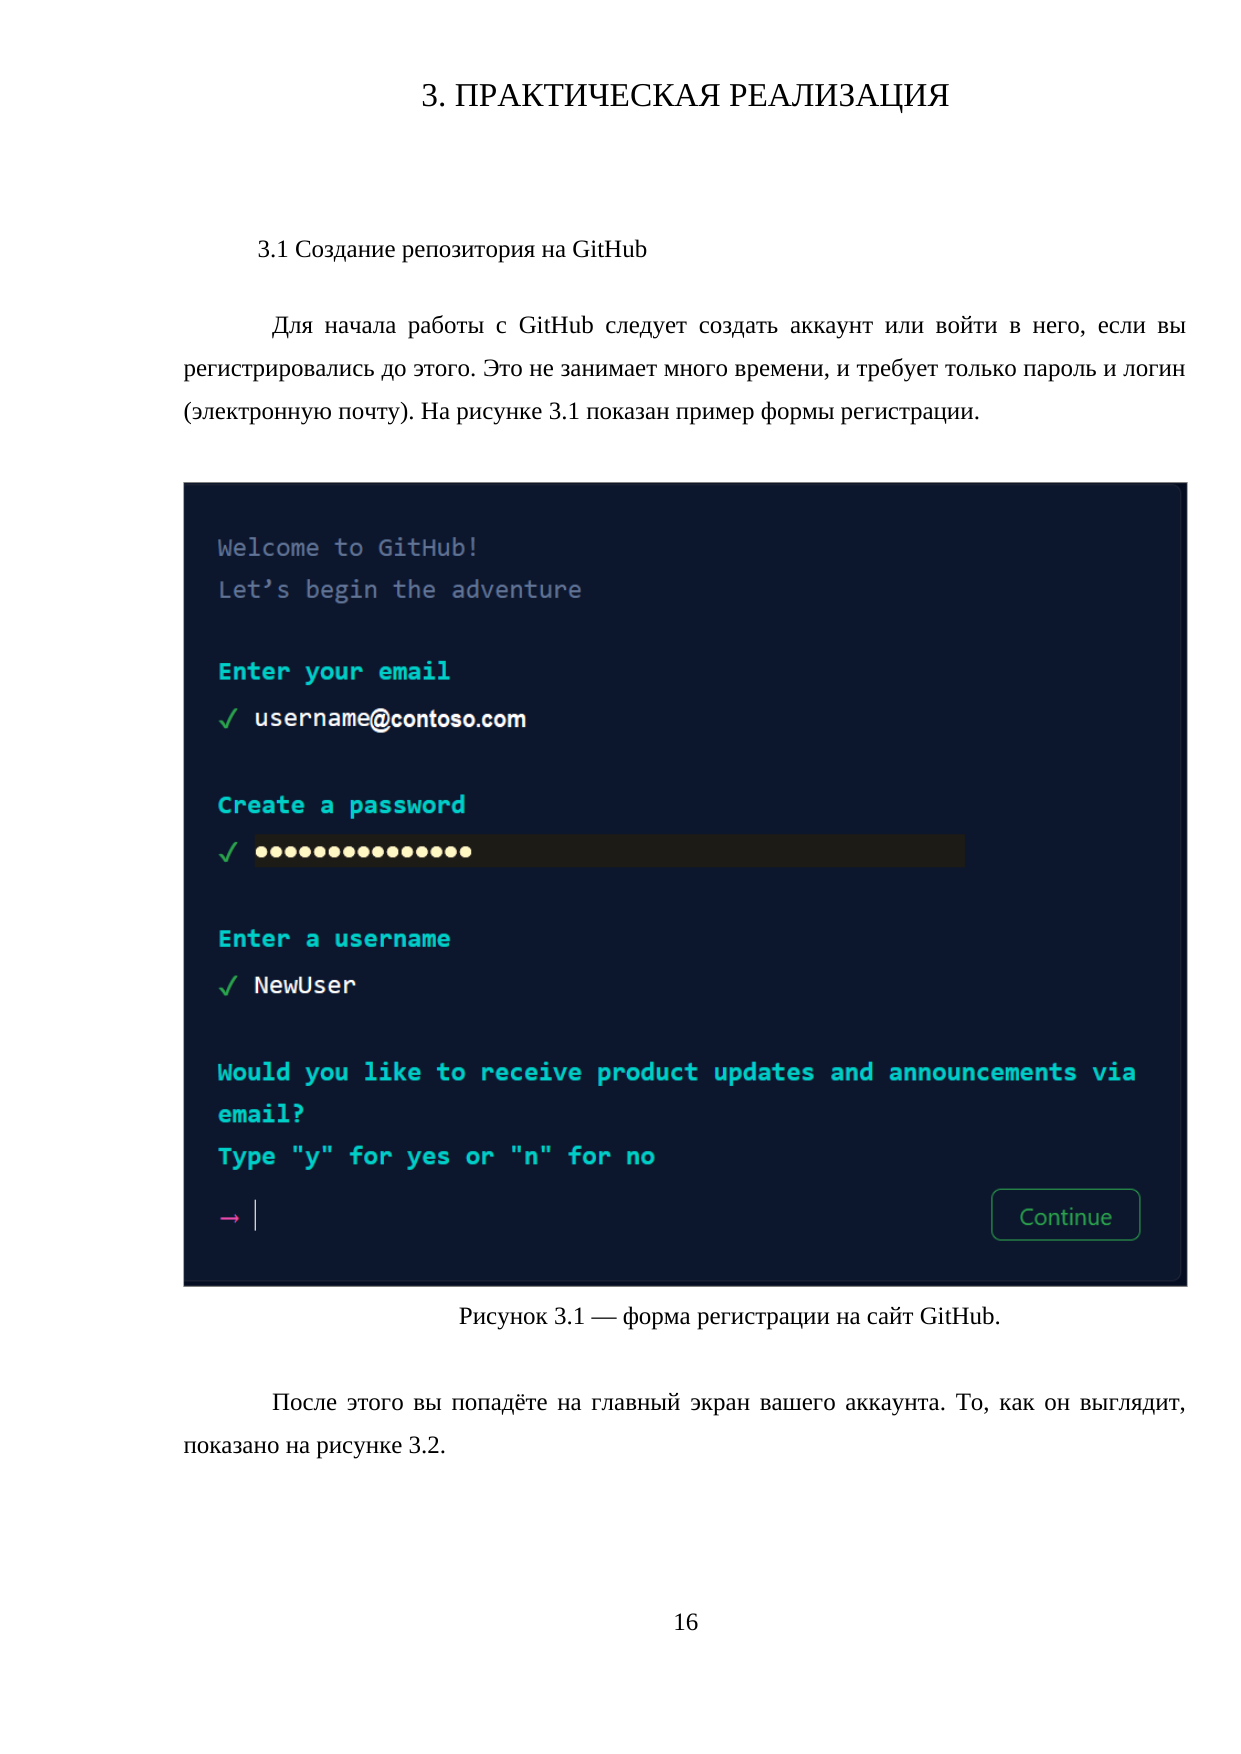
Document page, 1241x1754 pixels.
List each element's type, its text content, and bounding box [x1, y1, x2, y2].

text Рисунок 3.1 — форма регистрации на сайт GitHub. [183, 1287, 1188, 1330]
picture [183, 482, 1188, 1287]
text После этого вы попадёте на главный экран вашего аккаунта. То, как он выглядит, показано на рисунке 3.2. [183, 1387, 1188, 1459]
text 3.1 Создание репозитория на GitHub [183, 234, 1188, 263]
text Для начала работы с GitHub следует создать аккаунт или войти в него, если вы регистрировались до этого. Это не занимает много времени, и требует только пароль и логин (электронную почту). На рисунке 3.1 показан пример формы регистрации. [183, 310, 1188, 425]
text 3. Практическая реализация [183, 75, 1188, 113]
